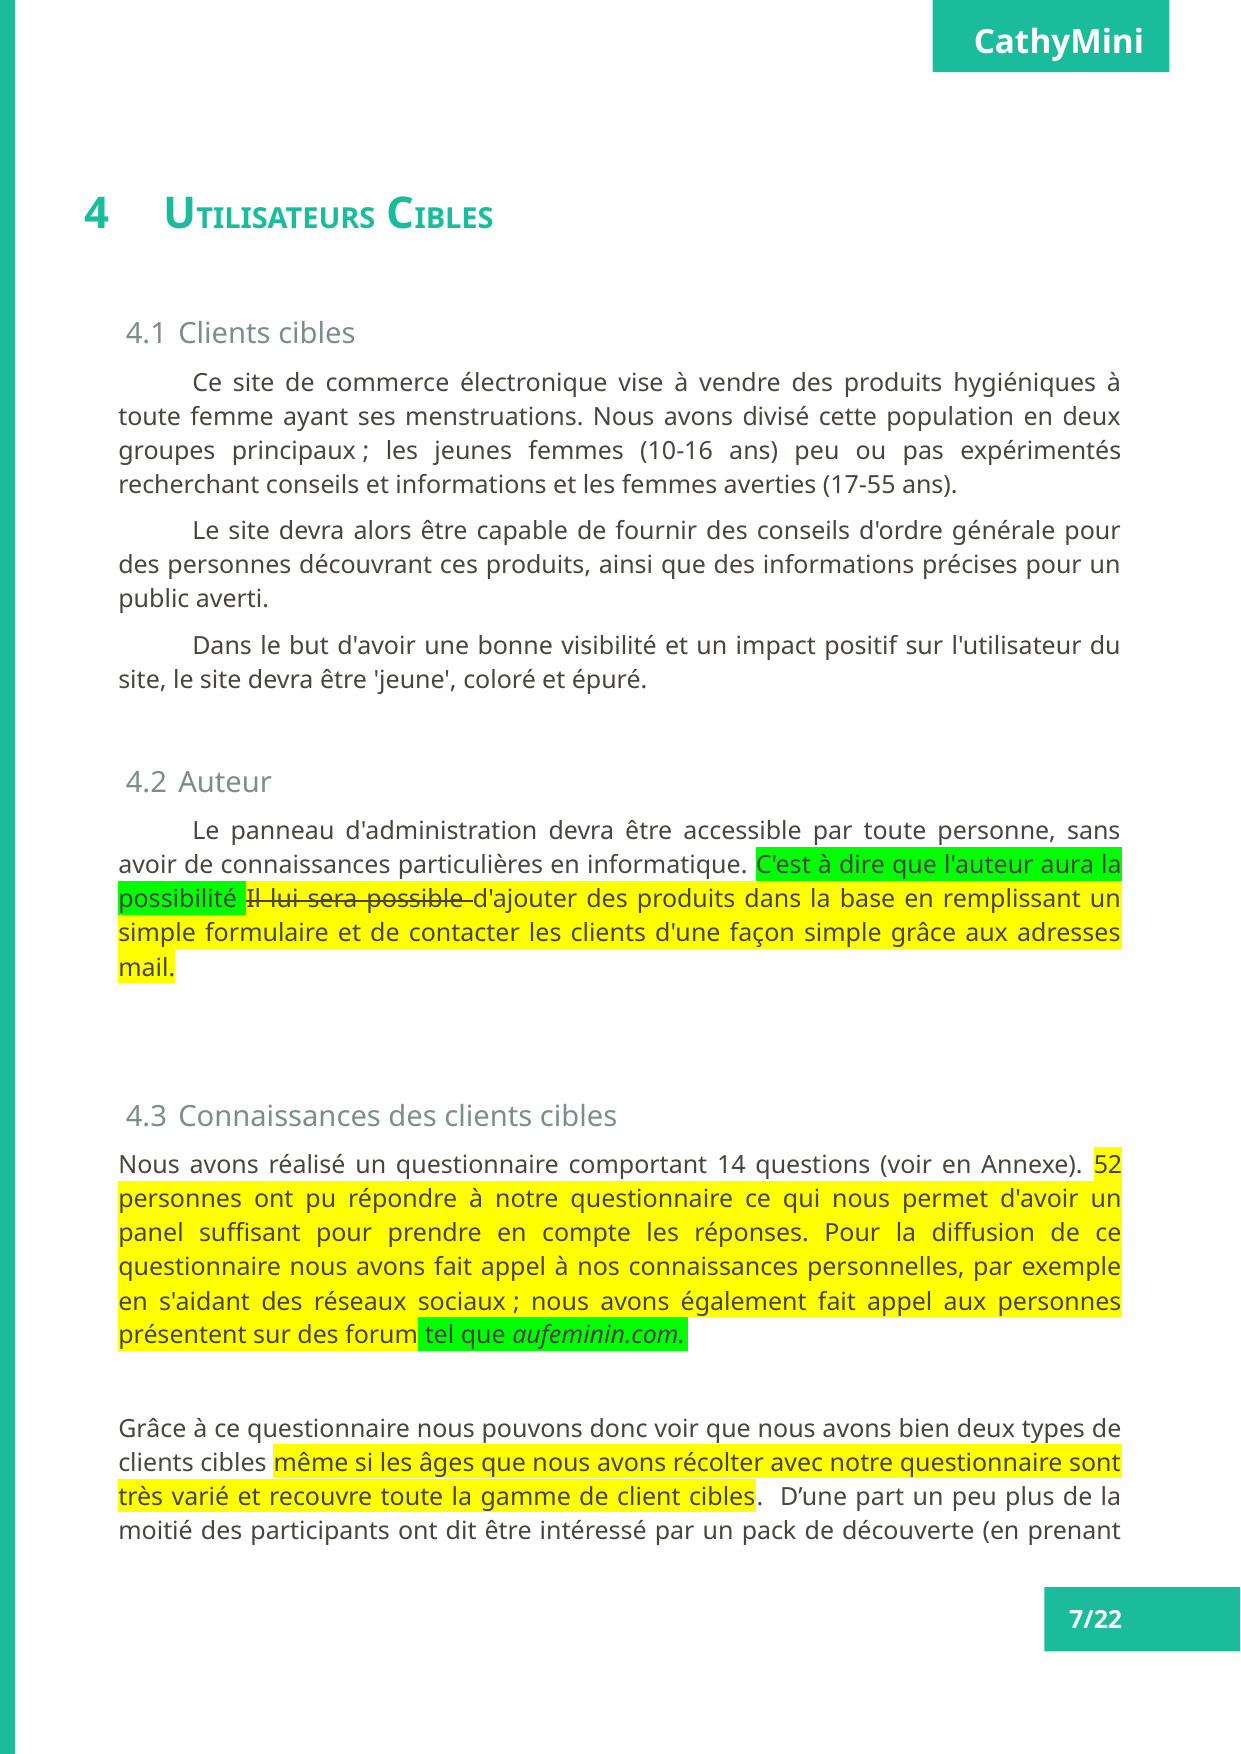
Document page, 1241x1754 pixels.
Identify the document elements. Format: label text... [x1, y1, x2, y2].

text Ce site de commerce électronique vise à vendre des produits hygiéniques à toute femme ayant ses menstruations. Nous avons divisé cette population en deux groupes principaux ; les jeunes femmes (10-16 ans) peu ou pas expérimentés recherchant conseils et informations et les femmes averties (17-55 ans). [118, 364, 1122, 501]
subtitle Auteur [118, 761, 1122, 801]
text Le panneau d'administration devra être accessible par toute personne, sans avoir de connaissances particulières en informatique. C'est à dire que l'auteur aura la possibilité Il lui sera possible d'ajouter des produits dans la base en remplissant un simple formulaire et de contacter les clients d'une façon simple grâce aux adresses mail. [118, 813, 1122, 983]
subtitle Utilisateurs Cibles [73, 182, 1122, 241]
text Nous avons réalisé un questionnaire comportant 14 questions (voir en Annexe). 52 personnes ont pu répondre à notre questionnaire ce qui nous permet d'avoir un panel suffisant pour prendre en compte les réponses. Pour la diffusion de ce questionnaire nous avons fait appel à nos connaissances personnelles, par exemple en s'aidant des réseaux sociaux ; nous avons également fait appel aux personnes présentent sur des forum tel que aufeminin.com. [118, 1147, 1122, 1351]
subtitle Connaissances des clients cibles [118, 1095, 1122, 1134]
text Le site devra alors être capable de fournir des conseils d'ordre générale pour des personnes découvrant ces produits, ainsi que des informations précises pour un public averti. [118, 513, 1122, 615]
subtitle Clients cibles [118, 312, 1122, 352]
text Dans le but d'avoir une bonne visibilité et un impact positif sur l'utilisateur du site, le site devra être 'jeune', coloré et épuré. [118, 628, 1122, 696]
text Grâce à ce questionnaire nous pouvons donc voir que nous avons bien deux types de clients cibles même si les âges que nous avons récolter avec notre questionnaire sont très varié et recouvre toute la gamme de client cibles. D’une part un peu plus de la moitié des participants ont dit être intéressé par un pack de découverte (en prenant [118, 1410, 1122, 1547]
